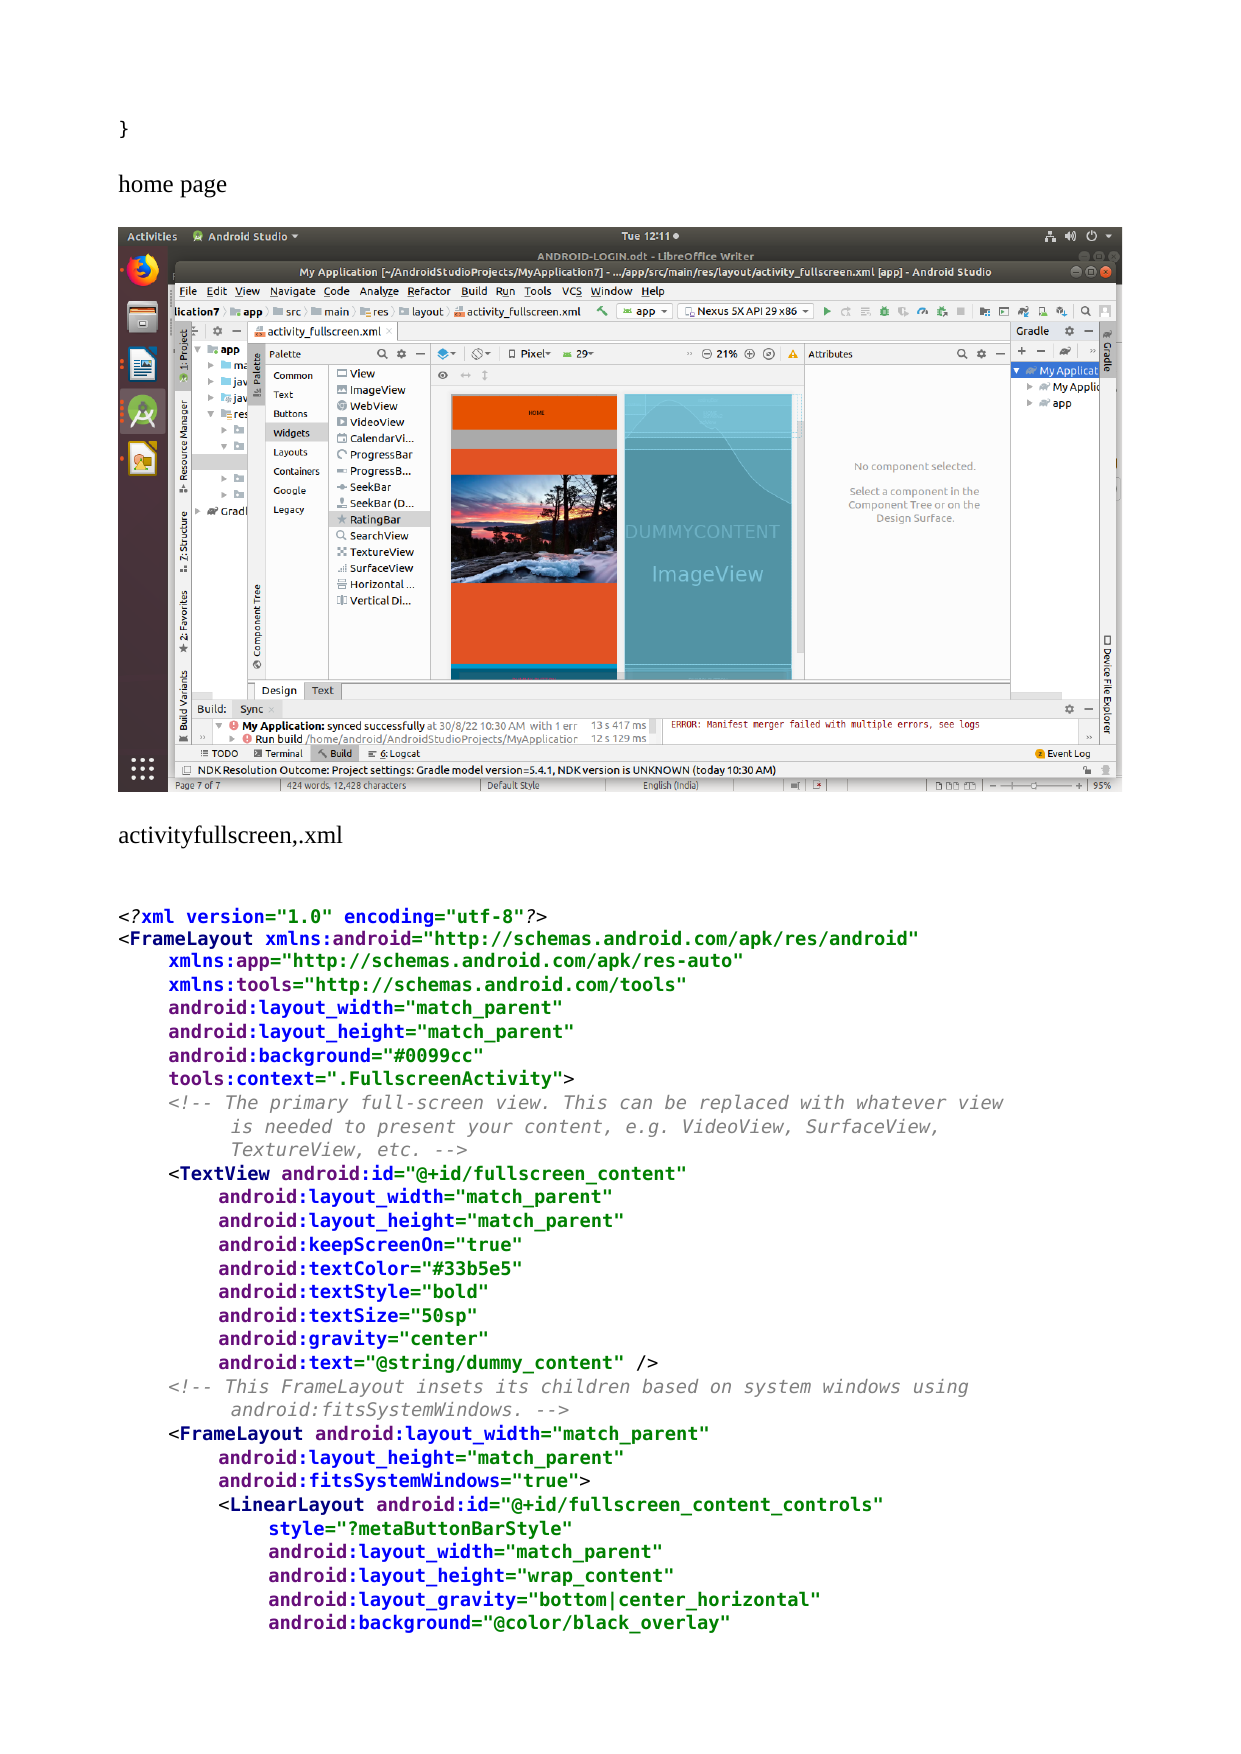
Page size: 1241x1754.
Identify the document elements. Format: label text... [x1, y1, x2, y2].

text android:background="#0099cc" [118, 1045, 1122, 1068]
text xmlns:app="http://schemas.android.com/apk/res-auto" [118, 950, 1122, 974]
picture [118, 227, 1123, 792]
text android:fitsSystemWindows. --> [118, 1399, 1122, 1423]
text android:textSize="50sp" [118, 1305, 1122, 1328]
text activityfullscreen,.xml [118, 820, 1122, 849]
text android:gravity="center" [118, 1328, 1122, 1352]
text tools:context=".FullscreenActivity"> [118, 1068, 1122, 1092]
text <FrameLayout android:layout_width="match_parent" [118, 1423, 1122, 1447]
text style="?metaButtonBarStyle" [118, 1518, 1122, 1541]
text <?xml version="1.0" encoding="utf-8"?> [118, 906, 1122, 928]
text android:textStyle="bold" [118, 1281, 1122, 1305]
text xmlns:tools="http://schemas.android.com/tools" [118, 974, 1122, 997]
text android:layout_height="wrap_content" [118, 1565, 1122, 1588]
text android:fitsSystemWindows="true"> [118, 1470, 1122, 1494]
text android:layout_width="match_parent" [118, 997, 1122, 1021]
text <LinearLayout android:id="@+id/fullscreen_content_controls" [118, 1494, 1122, 1518]
text <!-- The primary full-screen view. This can be replaced with whatever view [118, 1092, 1122, 1116]
text android:layout_gravity="bottom|center_horizontal" [118, 1588, 1122, 1612]
text android:layout_height="match_parent" [118, 1210, 1122, 1234]
text android:layout_width="match_parent" [118, 1541, 1122, 1565]
text is needed to present your content, e.g. VideoView, SurfaceView, [118, 1116, 1122, 1139]
text <!-- This FrameLayout insets its children based on system windows using [118, 1376, 1122, 1399]
text android:textColor="#33b5e5" [118, 1257, 1122, 1281]
text } [118, 118, 1122, 140]
text android:layout_height="match_parent" [118, 1447, 1122, 1470]
text android:keepScreenOn="true" [118, 1234, 1122, 1257]
text home page [118, 169, 1122, 198]
text android:layout_height="match_parent" [118, 1021, 1122, 1045]
text <FrameLayout xmlns:android="http://schemas.android.com/apk/res/android" [118, 928, 1122, 950]
text TextureView, etc. --> [118, 1139, 1122, 1163]
text <TextView android:id="@+id/fullscreen_content" [118, 1163, 1122, 1187]
text android:background="@color/black_overlay" [118, 1612, 1122, 1636]
text android:layout_width="match_parent" [118, 1187, 1122, 1210]
text android:text="@string/dummy_content" /> [118, 1352, 1122, 1376]
